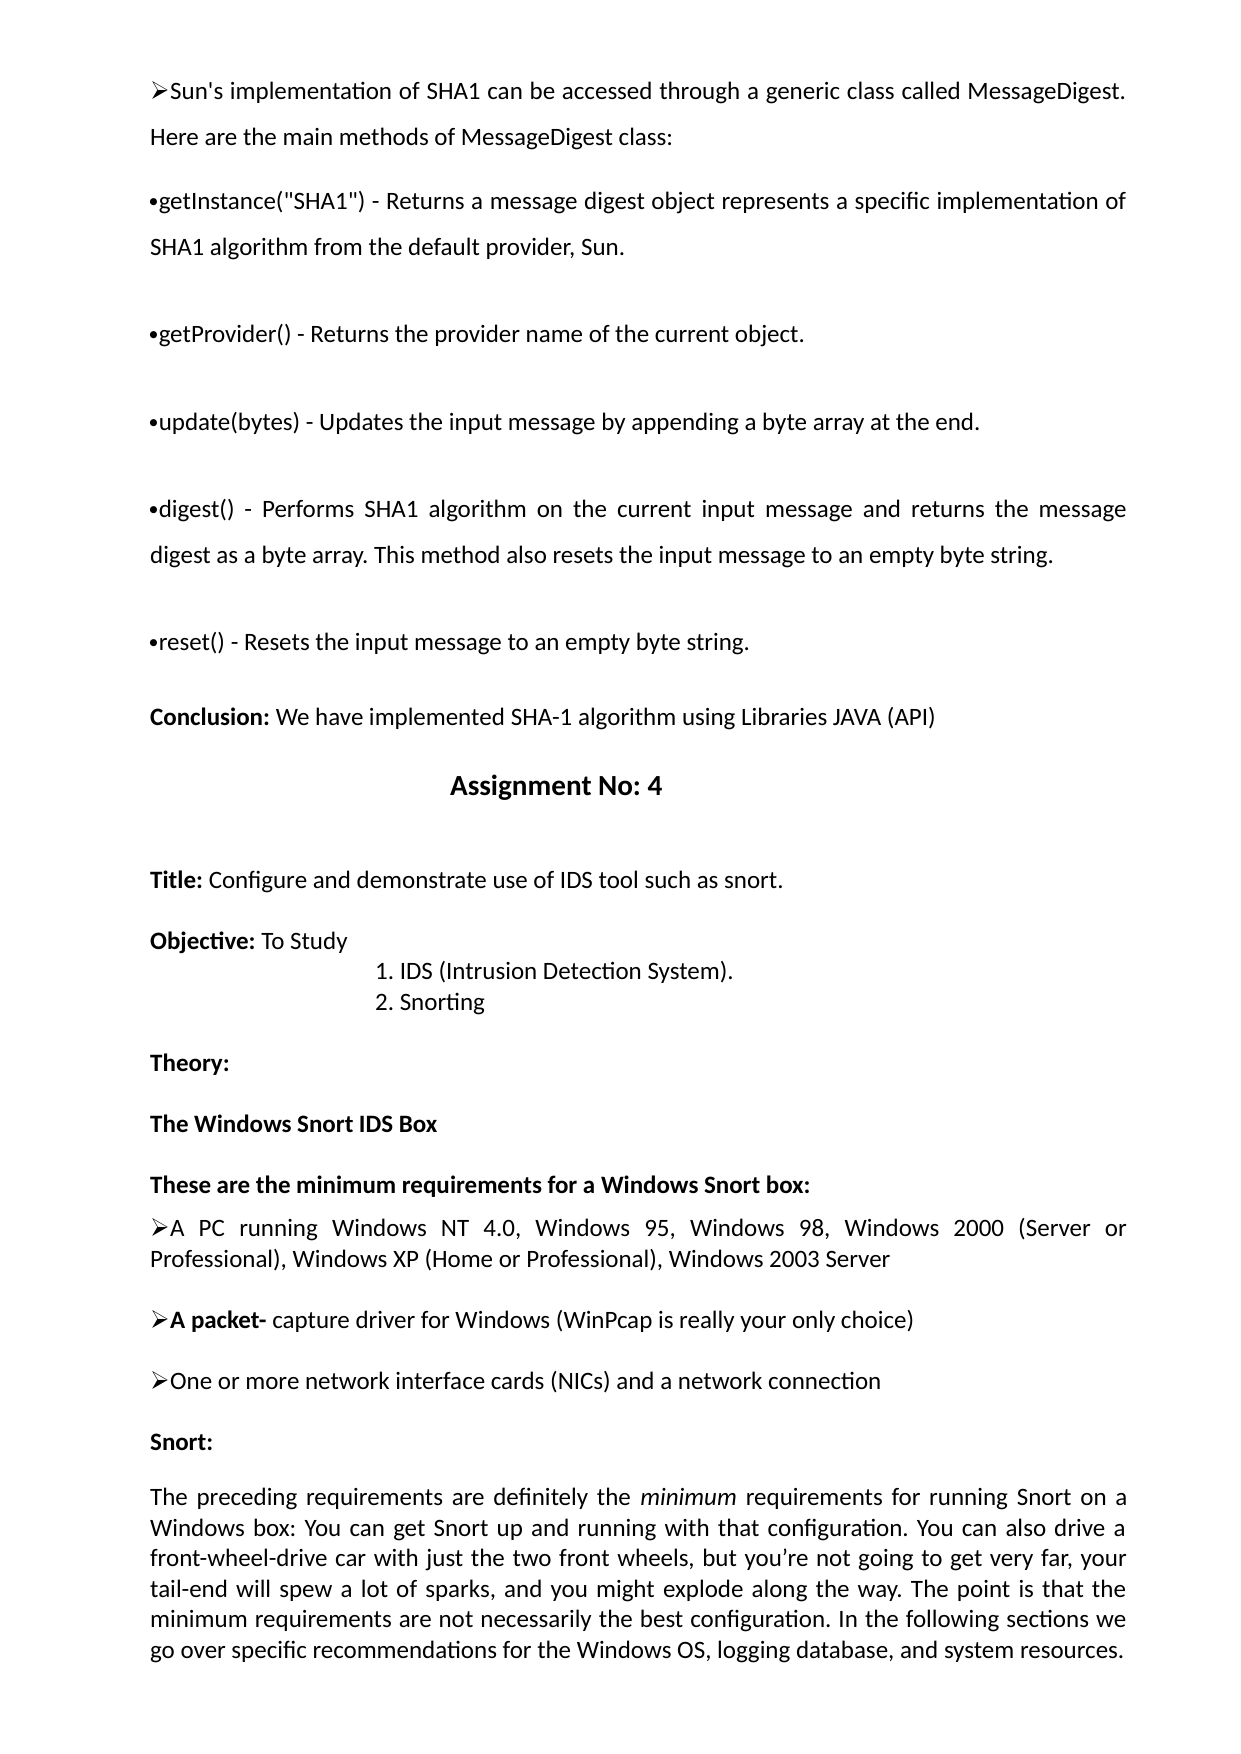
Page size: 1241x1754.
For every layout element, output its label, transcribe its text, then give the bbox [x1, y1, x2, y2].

text These are the minimum requirements for a Windows Snort box: [150, 1169, 1128, 1200]
list A packet- capture driver for Windows (WinPcap is really your only choice) [150, 1304, 1128, 1334]
text Theory: [150, 1047, 1128, 1078]
text 1. IDS (Intrusion Detection System). [150, 956, 1128, 986]
text Objective: To Study [150, 925, 1128, 956]
list reset() - Resets the input message to an empty byte string. [150, 626, 1128, 657]
list One or more network interface cards (NICs) and a network connection [150, 1365, 1128, 1395]
text Title: Configure and demonstrate use of IDS tool such as snort. [150, 864, 1128, 894]
text The Windows Snort IDS Box [150, 1108, 1128, 1139]
list getProvider() - Returns the provider name of the current object. [150, 318, 1128, 349]
text Conclusion: We have implemented SHA-1 algorithm using Libraries JAVA (API) [150, 701, 1128, 732]
text The preceding requirements are definitely the minimum requirements for running Snort on a Windows box: You can get Snort up and running with that configuration. You can also drive a front-wheel-drive car with just the two front wheels, but you’re not going to get very far, your tail-end will spew a lot of sparks, and you might explode along the way. The point is that the minimum requirements are not necessarily the best configuration. In the following sections we go over specific recommendations for the Windows OS, logging database, and system resources. [150, 1481, 1128, 1664]
list getInstance("SHA1") - Returns a message digest object represents a specific implementation of SHA1 algorithm from the default provider, Sun. [150, 185, 1128, 261]
list update(bytes) - Updates the input message by appending a byte array at the end. [150, 406, 1128, 436]
list digest() - Performs SHA1 algorithm on the current input message and returns the message digest as a byte array. This method also resets the input message to an empty byte string. [150, 493, 1128, 569]
text Snort: [150, 1426, 1128, 1456]
list Sun's implementation of SHA1 can be accessed through a generic class called MessageDigest. Here are the main methods of MessageDigest class: [150, 75, 1128, 151]
text 2. Snorting [150, 986, 1128, 1017]
list A PC running Windows NT 4.0, Windows 95, Windows 98, Windows 2000 (Server or Professional), Windows XP (Home or Professional), Windows 2003 Server [150, 1212, 1128, 1273]
text Assignment No: 4 [375, 767, 1128, 803]
